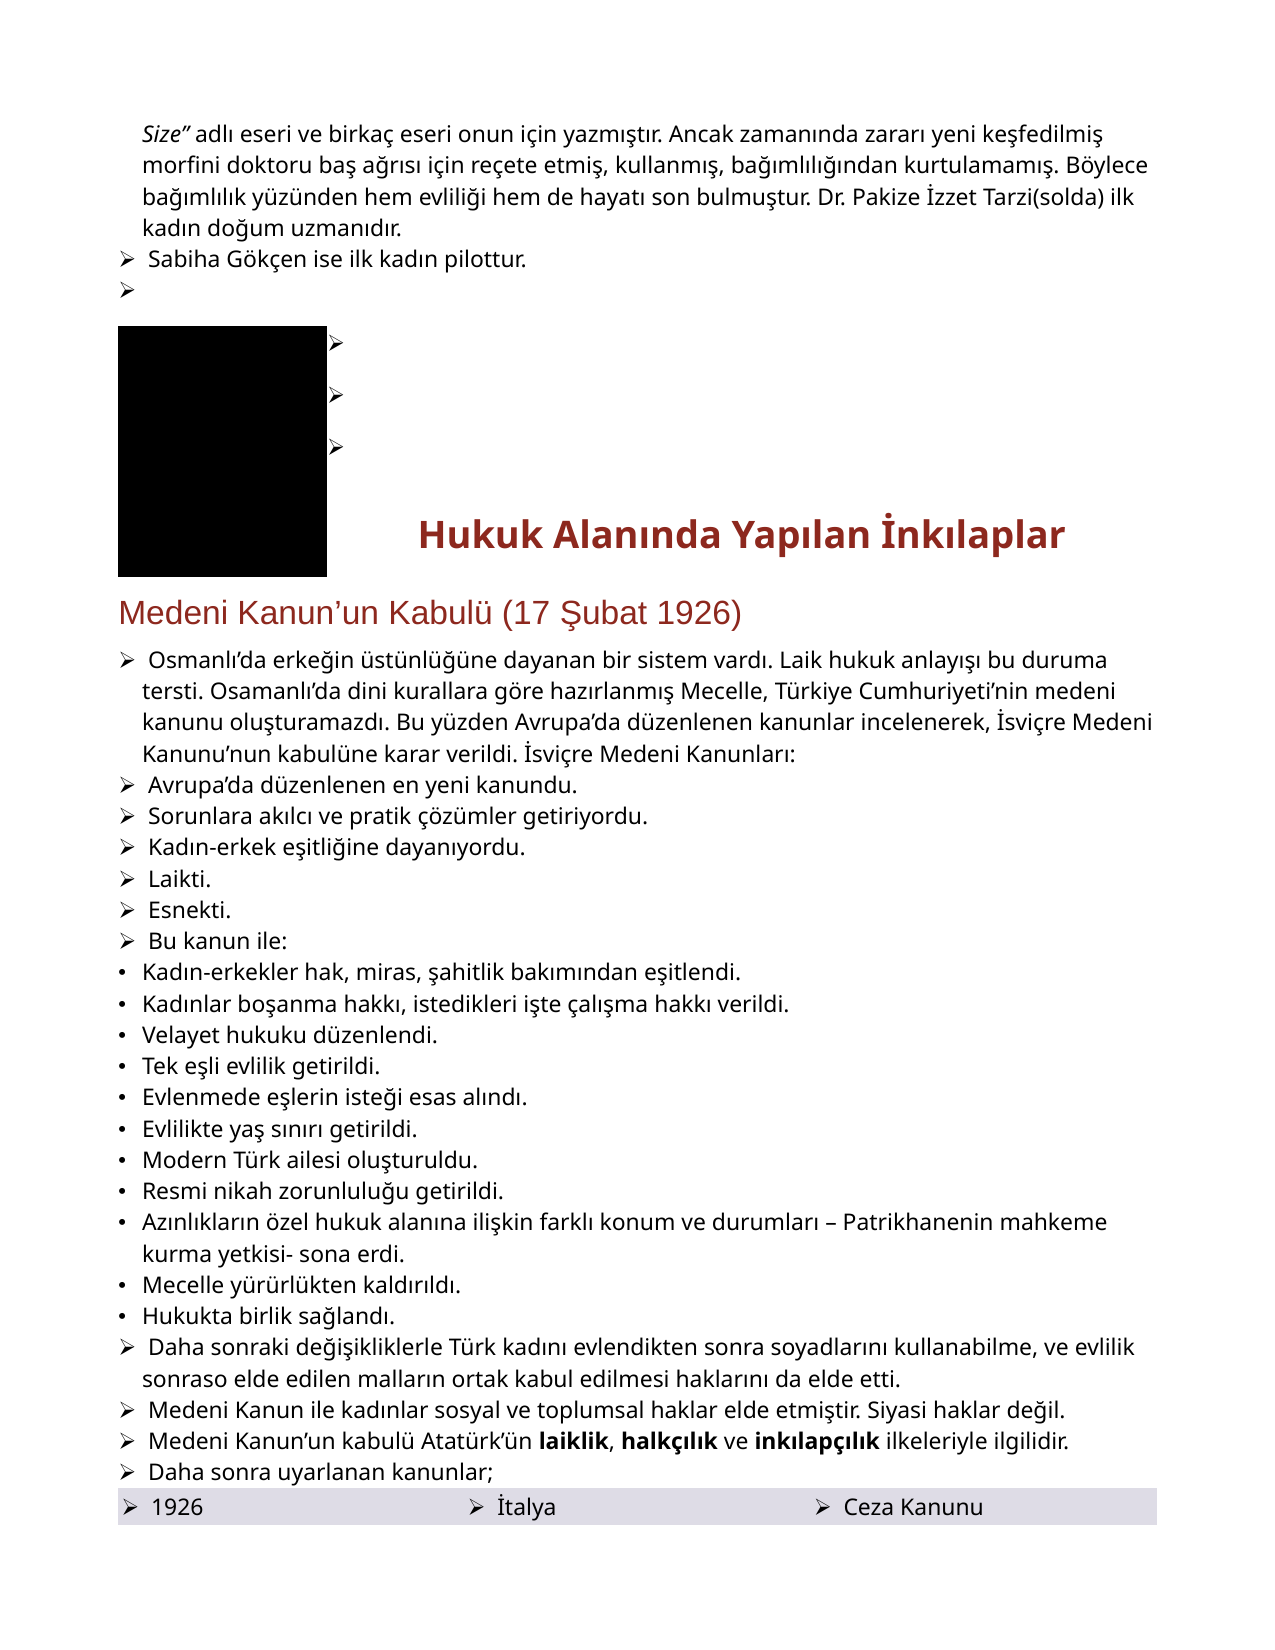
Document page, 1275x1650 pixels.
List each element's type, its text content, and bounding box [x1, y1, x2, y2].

list Daha sonraki değişikliklerle Türk kadını evlendikten sonra soyadlarını kullanabilme, ve evlilik sonraso elde edilen malların ortak kabul edilmesi haklarını da elde etti. [118, 1331, 1157, 1394]
list Azınlıkların özel hukuk alanına ilişkin farklı konum ve durumları – Patrikhanenin mahkeme kurma yetkisi- sona erdi. [118, 1206, 1157, 1269]
list Daha sonra uyarlanan kanunlar; [118, 1456, 1157, 1488]
list Kadın-erkek eşitliğine dayanıyordu. [118, 831, 1157, 863]
picture [118, 326, 327, 577]
table_header 1926 [118, 1488, 464, 1525]
list Mecelle yürürlükten kaldırıldı. [118, 1269, 1157, 1300]
list Evlilikte yaş sınırı getirildi. [118, 1113, 1157, 1144]
list Velayet hukuku düzenlendi. [118, 1019, 1157, 1050]
list Tek eşli evlilik getirildi. [118, 1050, 1157, 1081]
list Sabiha Gökçen ise ilk kadın pilottur. [118, 243, 1157, 274]
list Medeni Kanun’un kabulü Atatürk’ün laiklik, halkçılık ve inkılapçılık ilkeleriyle ilgilidir. [118, 1425, 1157, 1456]
list Osmanlı’da erkeğin üstünlüğüne dayanan bir sistem vardı. Laik hukuk anlayışı bu duruma tersti. Osamanlı’da dini kurallara göre hazırlanmış Mecelle, Türkiye Cumhuriyeti’nin medeni kanunu oluşturamazdı. Bu yüzden Avrupa’da düzenlenen kanunlar incelenerek, İsviçre Medeni Kanunu’nun kabulüne karar verildi. İsviçre Medeni Kanunları: [118, 644, 1157, 769]
list Laikti. [118, 863, 1157, 894]
list Evlenmede eşlerin isteği esas alındı. [118, 1081, 1157, 1113]
list Modern Türk ailesi oluşturuldu. [118, 1144, 1157, 1175]
list Size” adlı eseri ve birkaç eseri onun için yazmıştır. Ancak zamanında zararı yeni keşfedilmiş morfini doktoru baş ağrısı için reçete etmiş, kullanmış, bağımlılığından kurtulamamış. Böylece bağımlılık yüzünden hem evliliği hem de hayatı son bulmuştur. Dr. Pakize İzzet Tarzi(solda) ilk kadın doğum uzmanıdır. [118, 118, 1157, 243]
list Bu kanun ile: [118, 925, 1157, 956]
table_header Ceza Kanunu [811, 1488, 1157, 1525]
list Avrupa’da düzenlenen en yeni kanundu. [118, 769, 1157, 800]
list Kadınlar boşanma hakkı, istedikleri işte çalışma hakkı verildi. [118, 988, 1157, 1019]
list Resmi nikah zorunluluğu getirildi. [118, 1175, 1157, 1206]
table_header İtalya [464, 1488, 811, 1525]
list Hukukta birlik sağlandı. [118, 1300, 1157, 1331]
subtitle Medeni Kanun’un Kabulü (17 Şubat 1926) [118, 593, 1157, 631]
list Esnekti. [118, 894, 1157, 925]
list Kadın-erkekler hak, miras, şahitlik bakımından eşitlendi. [118, 956, 1157, 988]
list Sorunlara akılcı ve pratik çözümler getiriyordu. [118, 800, 1157, 831]
list Medeni Kanun ile kadınlar sosyal ve toplumsal haklar elde etmiştir. Siyasi haklar değil. [118, 1394, 1157, 1425]
subtitle Hukuk Alanında Yapılan İnkılaplar [327, 508, 1157, 559]
